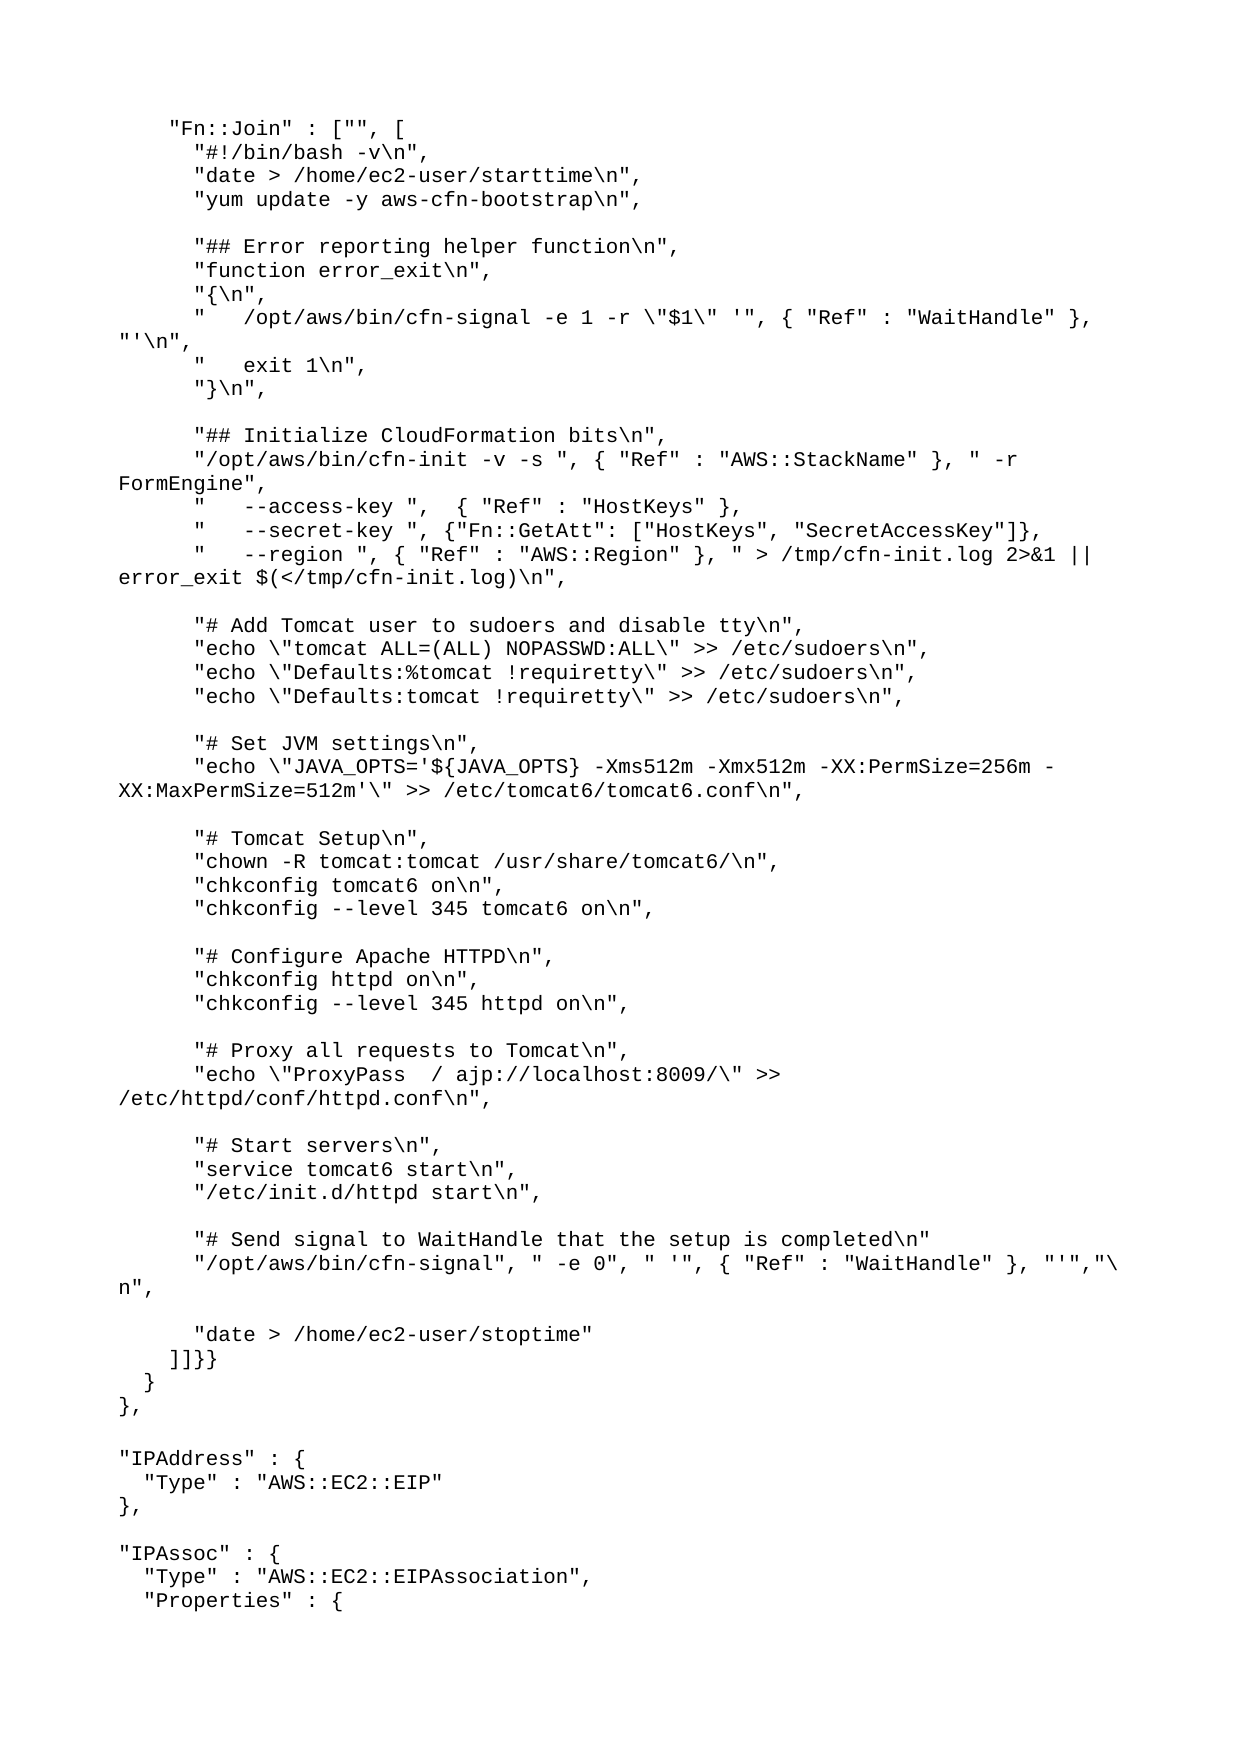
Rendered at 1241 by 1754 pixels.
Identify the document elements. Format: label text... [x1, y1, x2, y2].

text "## Initialize CloudFormation bits\n", [118, 426, 1122, 449]
text " --secret-key ", {"Fn::GetAtt": ["HostKeys", "SecretAccessKey"]}, [118, 520, 1122, 544]
text "Properties" : { [118, 1590, 1122, 1614]
text }, [118, 1495, 1122, 1519]
text "echo \"ProxyPass / ajp://localhost:8009/\" >> /etc/httpd/conf/httpd.conf\n", [118, 1064, 1122, 1111]
text " --region ", { "Ref" : "AWS::Region" }, " > /tmp/cfn-init.log 2>&1 || error_exit $(</tmp/cfn-init.log)\n", [118, 544, 1122, 591]
text " /opt/aws/bin/cfn-signal -e 1 -r \"$1\" '", { "Ref" : "WaitHandle" }, "'\n", [118, 307, 1122, 354]
text "# Send signal to WaitHandle that the setup is completed\n" [118, 1229, 1122, 1253]
text "echo \"Defaults:%tomcat !requiretty\" >> /etc/sudoers\n", [118, 662, 1122, 686]
text "IPAddress" : { [118, 1448, 1122, 1472]
text "function error_exit\n", [118, 260, 1122, 284]
text "Fn::Join" : ["", [ [118, 118, 1122, 142]
text ]]}} [118, 1348, 1122, 1371]
text }, [118, 1395, 1122, 1419]
text "yum update -y aws-cfn-bootstrap\n", [118, 189, 1122, 213]
text "/etc/init.d/httpd start\n", [118, 1182, 1122, 1206]
text "echo \"Defaults:tomcat !requiretty\" >> /etc/sudoers\n", [118, 686, 1122, 709]
text "## Error reporting helper function\n", [118, 236, 1122, 260]
text "# Configure Apache HTTPD\n", [118, 946, 1122, 969]
text "Type" : "AWS::EC2::EIPAssociation", [118, 1566, 1122, 1590]
text " --access-key ", { "Ref" : "HostKeys" }, [118, 496, 1122, 520]
text " exit 1\n", [118, 354, 1122, 378]
text "# Start servers\n", [118, 1135, 1122, 1158]
text "echo \"JAVA_OPTS='${JAVA_OPTS} -Xms512m -Xmx512m -XX:PermSize=256m -XX:MaxPermSize=512m'\" >> /etc/tomcat6/tomcat6.conf\n", [118, 757, 1122, 804]
text "# Add Tomcat user to sudoers and disable tty\n", [118, 615, 1122, 638]
text "chkconfig --level 345 tomcat6 on\n", [118, 898, 1122, 922]
text "/opt/aws/bin/cfn-init -v -s ", { "Ref" : "AWS::StackName" }, " -r FormEngine", [118, 449, 1122, 496]
text "date > /home/ec2-user/starttime\n", [118, 165, 1122, 189]
text "}\n", [118, 378, 1122, 402]
text "Type" : "AWS::EC2::EIP" [118, 1472, 1122, 1495]
text "chkconfig tomcat6 on\n", [118, 875, 1122, 898]
text "{\n", [118, 284, 1122, 307]
text "date > /home/ec2-user/stoptime" [118, 1324, 1122, 1348]
text } [118, 1371, 1122, 1395]
text "# Proxy all requests to Tomcat\n", [118, 1040, 1122, 1064]
text "echo \"tomcat ALL=(ALL) NOPASSWD:ALL\" >> /etc/sudoers\n", [118, 638, 1122, 662]
text "/opt/aws/bin/cfn-signal", " -e 0", " '", { "Ref" : "WaitHandle" }, "'","\n", [118, 1253, 1122, 1300]
text "chkconfig httpd on\n", [118, 969, 1122, 993]
text "chkconfig --level 345 httpd on\n", [118, 993, 1122, 1017]
text "# Set JVM settings\n", [118, 733, 1122, 757]
text "IPAssoc" : { [118, 1543, 1122, 1566]
text "chown -R tomcat:tomcat /usr/share/tomcat6/\n", [118, 851, 1122, 875]
text "#!/bin/bash -v\n", [118, 142, 1122, 165]
text "# Tomcat Setup\n", [118, 827, 1122, 851]
text "service tomcat6 start\n", [118, 1158, 1122, 1182]
